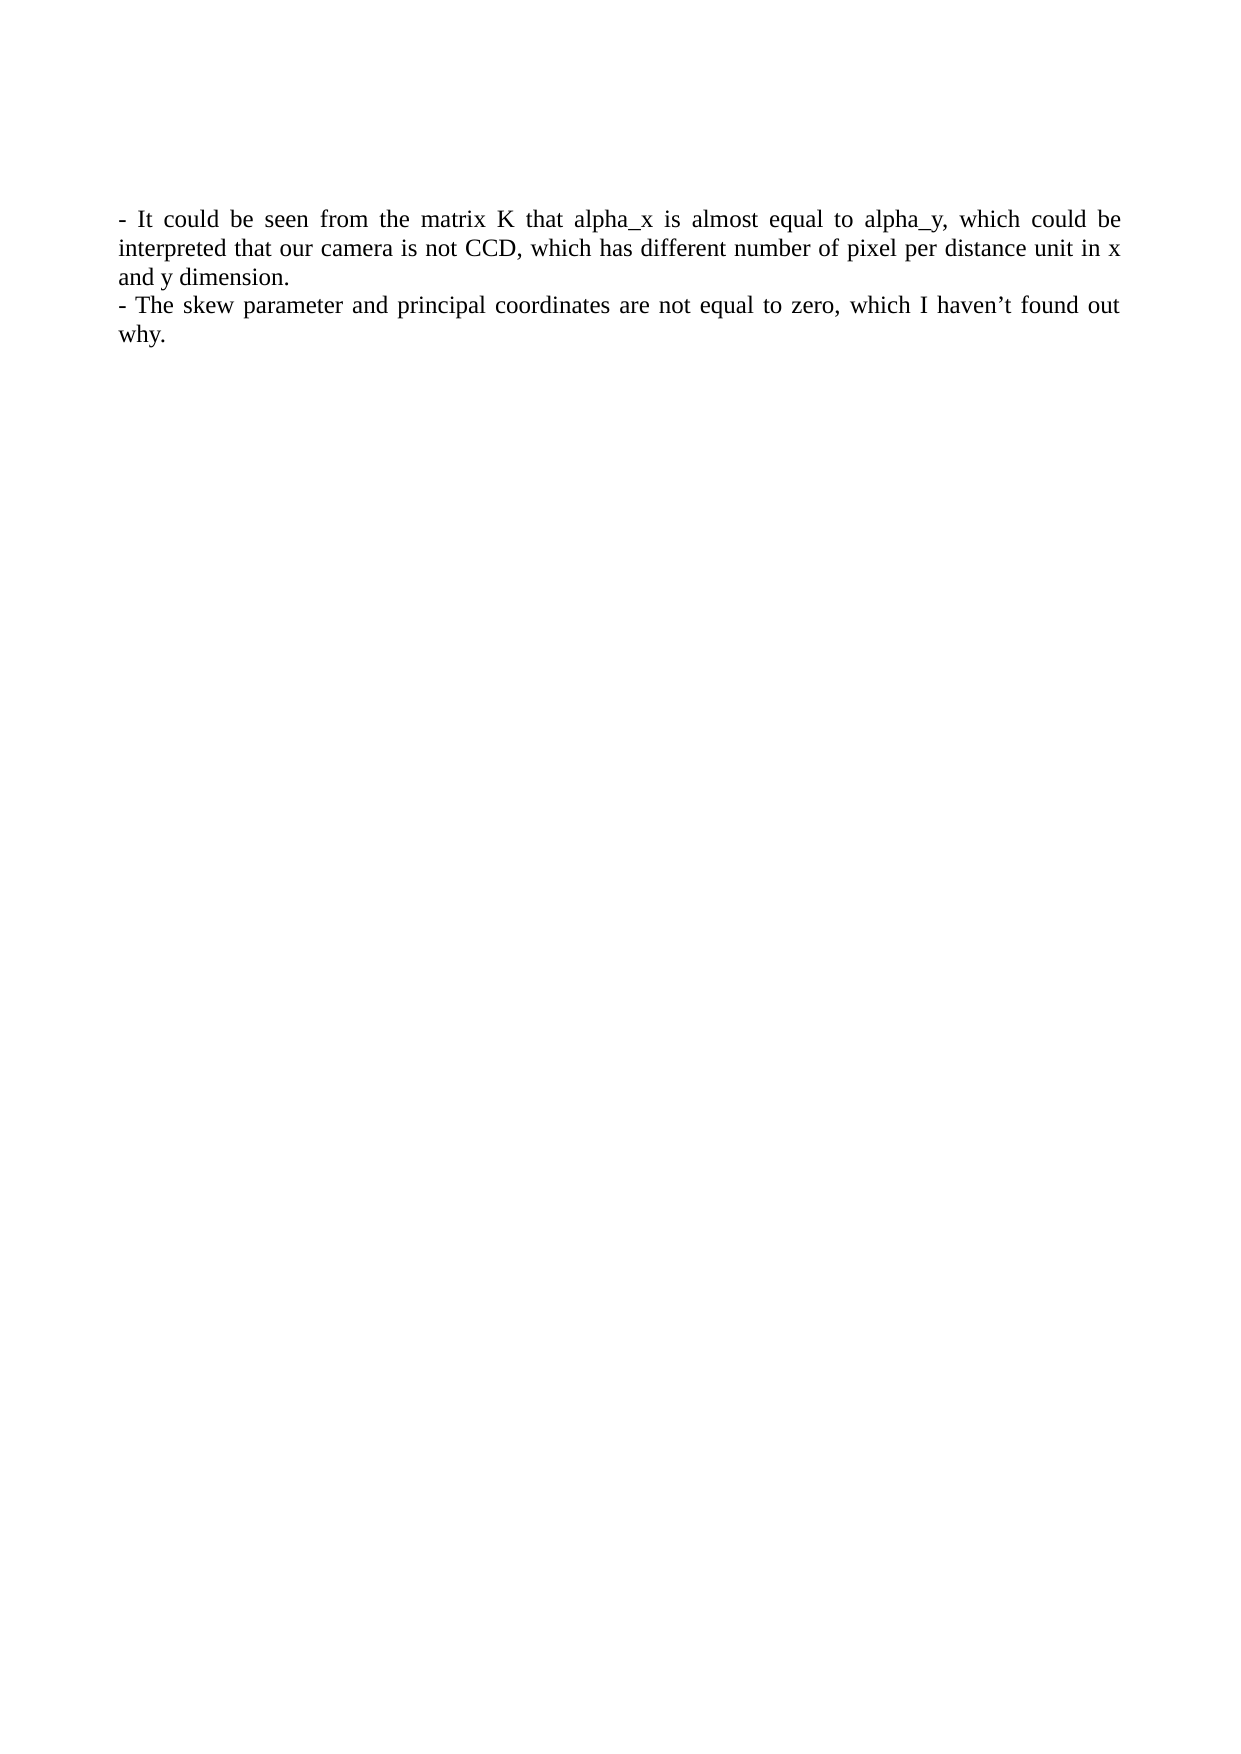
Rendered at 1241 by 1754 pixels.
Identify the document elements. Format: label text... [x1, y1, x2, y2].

text - The skew parameter and principal coordinates are not equal to zero, which I haven’t found out why. [118, 291, 1122, 348]
text - It could be seen from the matrix K that alpha_x is almost equal to alpha_y, which could be interpreted that our camera is not CCD, which has different number of pixel per distance unit in x and y dimension. [118, 204, 1122, 291]
